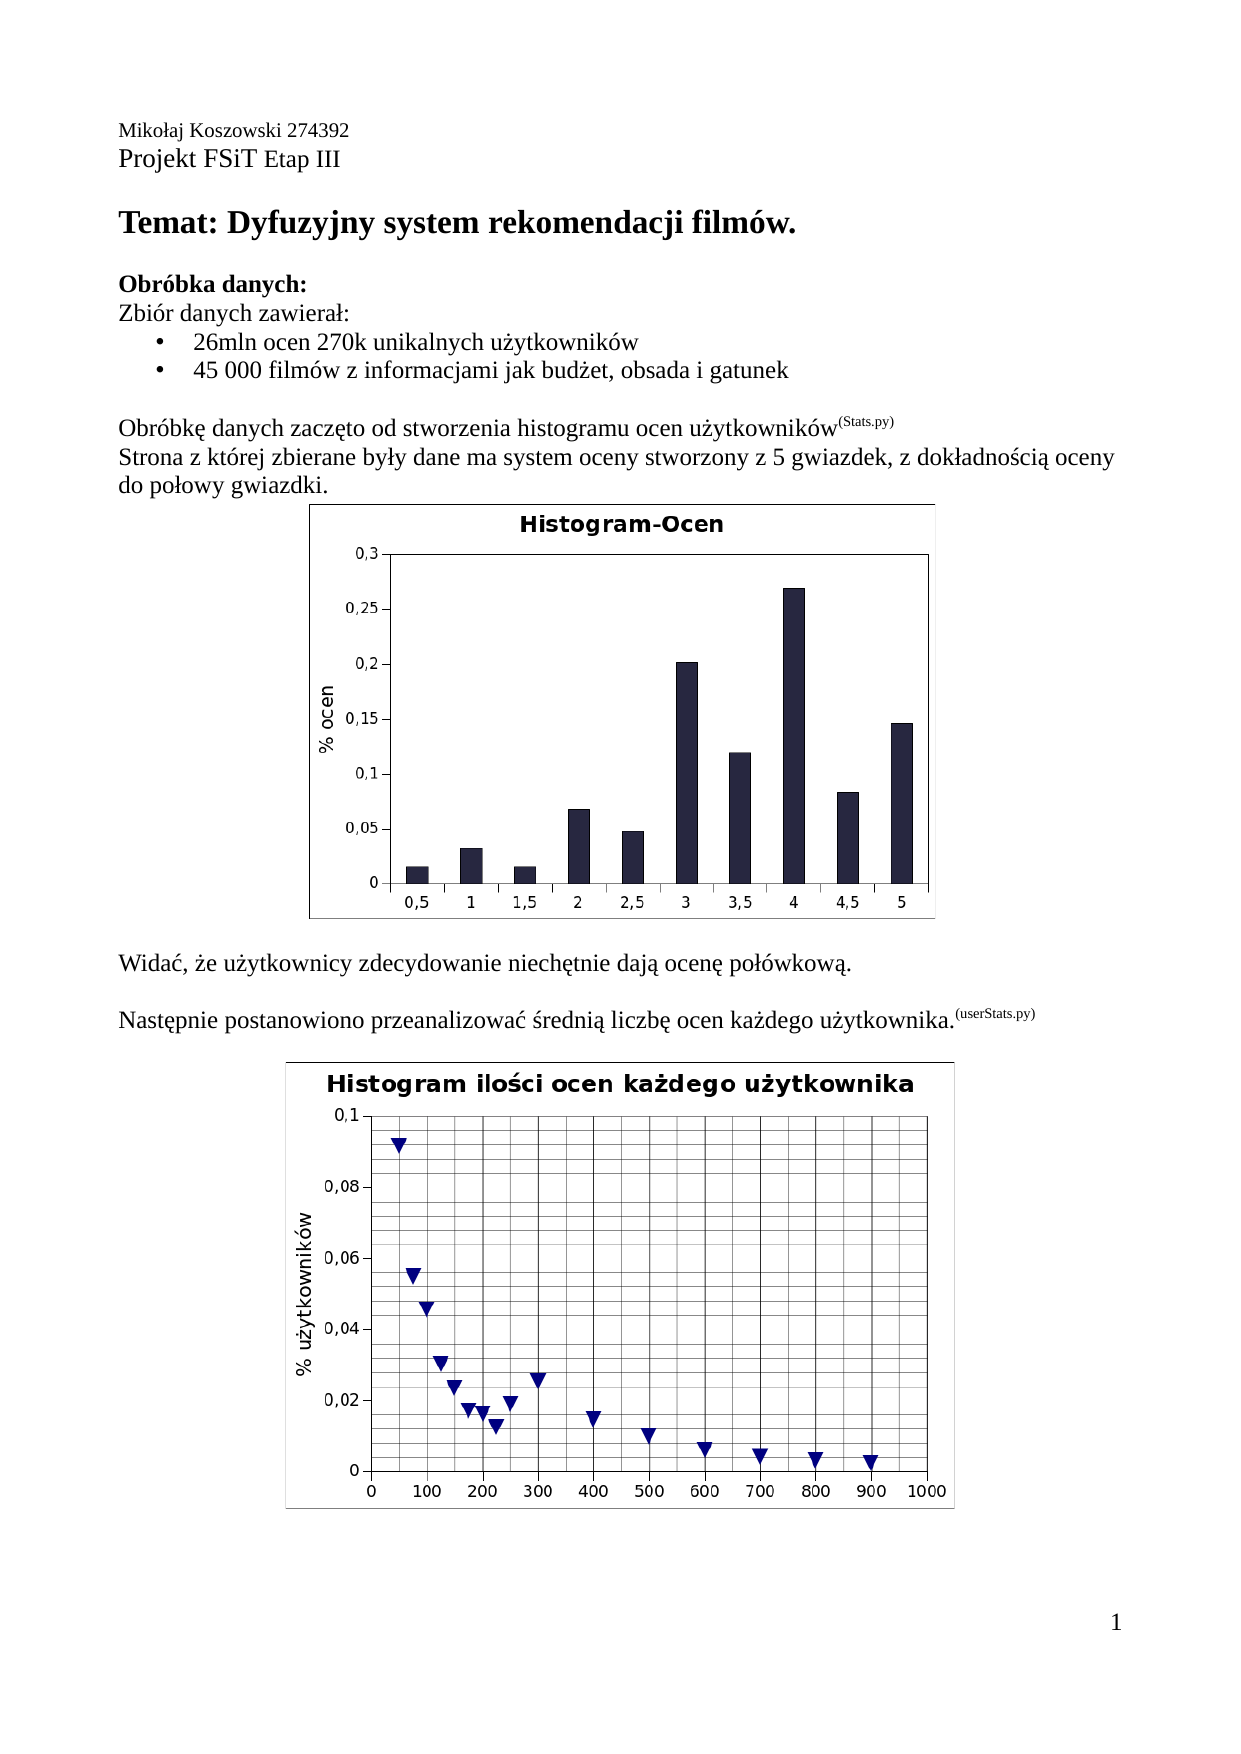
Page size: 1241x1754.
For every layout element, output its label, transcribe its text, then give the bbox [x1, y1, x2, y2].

text Zbiór danych zawierał: [118, 298, 1122, 327]
picture [305, 499, 936, 919]
text Obróbka danych: [118, 269, 1122, 298]
text Następnie postanowiono przeanalizować średnią liczbę ocen każdego użytkownika.(userStats.py) [118, 1005, 1122, 1034]
text Mikołaj Koszowski 274392 [118, 118, 1122, 142]
picture [285, 1062, 955, 1509]
text Strona z której zbierane były dane ma system oceny stworzony z 5 gwiazdek, z dokładnością oceny do połowy gwiazdki. [118, 442, 1122, 499]
text Projekt FSiT Etap III [118, 142, 1122, 173]
text Widać, że użytkownicy zdecydowanie niechętnie dają ocenę połówkową. [118, 948, 1122, 976]
list 26mln ocen 270k unikalnych użytkowników [156, 327, 1122, 355]
text Temat: Dyfuzyjny system rekomendacji filmów. [118, 202, 1122, 240]
text Obróbkę danych zaczęto od stworzenia histogramu ocen użytkowników(Stats.py) [118, 413, 1122, 442]
list 45 000 filmów z informacjami jak budżet, obsada i gatunek [156, 355, 1122, 384]
